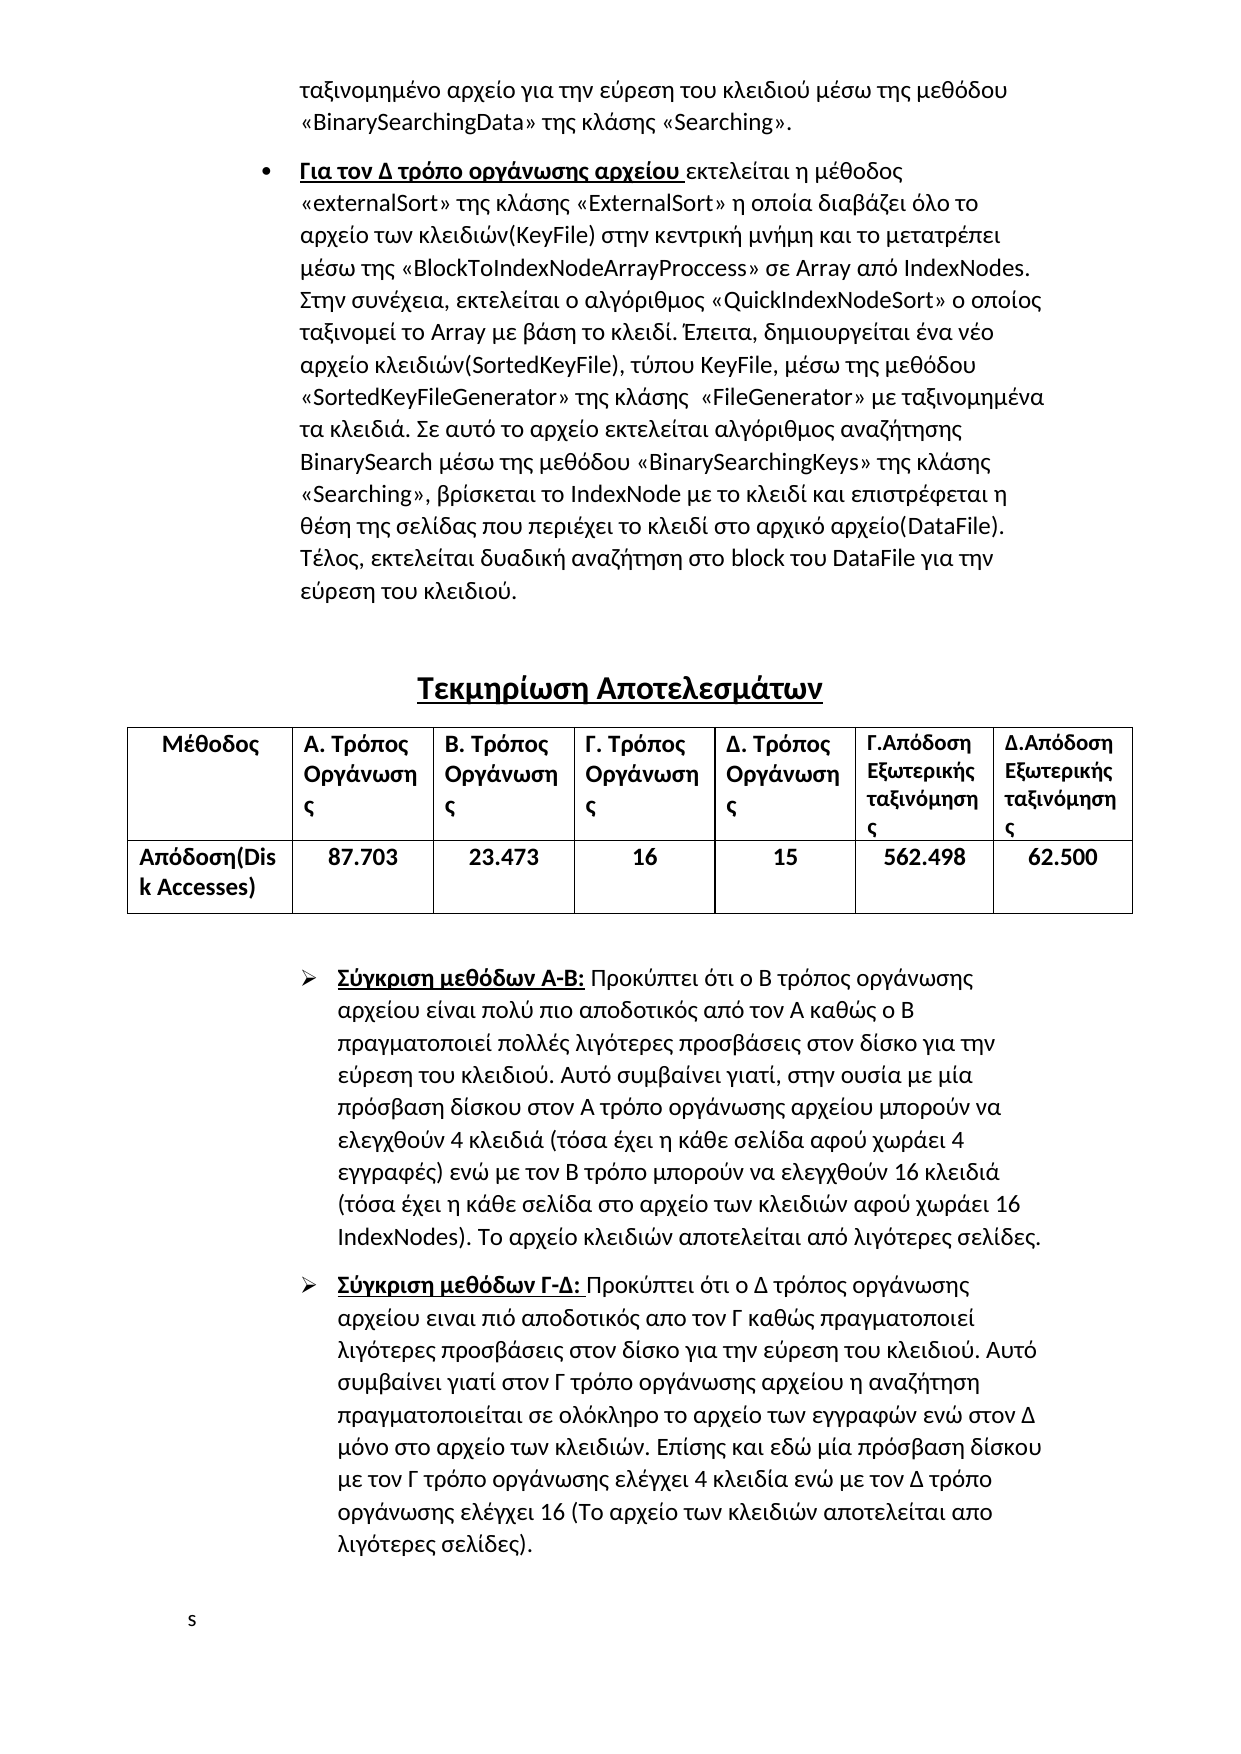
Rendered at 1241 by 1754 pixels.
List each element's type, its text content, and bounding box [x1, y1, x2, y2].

table_cell 16 [575, 841, 714, 912]
text Τεκμηρίωση Αποτελεσμάτων [187, 667, 1053, 708]
list Σύγκριση μεθόδων Γ-Δ: Προκύπτει ότι ο Δ τρόπος οργάνωσης αρχείου ειναι πιό αποδοτικός απο τον Γ καθώς πραγματοποιεί λιγότερες προσβάσεις στον δίσκο για την εύρεση του κλειδιού. Αυτό συμβαίνει γιατί στον Γ τρόπο οργάνωσης αρχείου η αναζήτηση πραγματοποιείται σε ολόκληρο το αρχείο των εγγραφών ενώ στον Δ μόνο στο αρχείο των κλειδιών. Επίσης και εδώ μία πρόσβαση δίσκου με τον Γ τρόπο οργάνωσης ελέγχει 4 κλειδία ενώ με τον Δ τρόπο οργάνωσης ελέγχει 16 (Το αρχείο των κλειδιών αποτελείται απο λιγότερες σελίδες). [300, 1270, 1053, 1558]
table_header Β. Τρόπος Οργάνωσης [434, 728, 574, 840]
table_header Δ. Τρόπος Οργάνωσης [716, 728, 855, 840]
table_cell 23.473 [434, 841, 574, 912]
table_header Γ. Τρόπος Οργάνωσης [575, 728, 714, 840]
table_header Α. Τρόπος Οργάνωσης [293, 728, 433, 840]
table_header Γ.Απόδοση Εξωτερικής ταξινόμησης [856, 728, 993, 840]
table_cell 62.500 [994, 841, 1132, 912]
table_cell 87.703 [293, 841, 433, 912]
table_cell 15 [716, 841, 855, 912]
table_cell Απόδοση(Disk Accesses) [128, 841, 292, 912]
table_header Μέθοδος [128, 728, 292, 840]
list ταξινομημένο αρχείο για την εύρεση του κλειδιού μέσω της μεθόδου «BinarySearchingData» της κλάσης «Searching». [262, 74, 1053, 137]
table_cell 562.498 [856, 841, 993, 912]
table_header Δ.Απόδοση Εξωτερικής ταξινόμησης [994, 728, 1132, 840]
list Σύγκριση μεθόδων Α-Β: Προκύπτει ότι ο Β τρόπος οργάνωσης αρχείου είναι πολύ πιο αποδοτικός από τον Α καθώς ο Β πραγματοποιεί πολλές λιγότερες προσβάσεις στον δίσκο για την εύρεση του κλειδιού. Αυτό συμβαίνει γιατί, στην ουσία με μία πρόσβαση δίσκου στον Α τρόπο οργάνωσης αρχείου μπορούν να ελεγχθούν 4 κλειδιά (τόσα έχει η κάθε σελίδα αφού χωράει 4 εγγραφές) ενώ με τον Β τρόπο μπορούν να ελεγχθούν 16 κλειδιά (τόσα έχει η κάθε σελίδα στο αρχείο των κλειδιών αφού χωράει 16 IndexNodes). Το αρχείο κλειδιών αποτελείται από λιγότερες σελίδες. [300, 962, 1053, 1251]
list Για τον Δ τρόπο οργάνωσης αρχείου εκτελείται η μέθοδος «externalSort» της κλάσης «ExternalSort» η οποία διαβάζει όλο το αρχείο των κλειδιών(KeyFile) στην κεντρική μνήμη και το μετατρέπει μέσω της «BlockToIndexNodeArrayProccess» σε Array από IndexNodes. Στην συνέχεια, εκτελείται ο αλγόριθμος «QuickIndexNodeSort» ο οποίος ταξινομεί το Array με βάση το κλειδί. Έπειτα, δημιουργείται ένα νέο αρχείο κλειδιών(SortedKeyFile), τύπου KeyFile, μέσω της μεθόδου «SortedKeyFileGenerator» της κλάσης «FileGenerator» με ταξινομημένα τα κλειδιά. Σε αυτό το αρχείο εκτελείται αλγόριθμος αναζήτησης BinarySearch μέσω της μεθόδου «BinarySearchingKeys» της κλάσης «Searching», βρίσκεται το IndexNode με το κλειδί και επιστρέφεται η θέση της σελίδας που περιέχει το κλειδί στο αρχικό αρχείο(DataFile). Τέλος, εκτελείται δυαδική αναζήτηση στο block του DataFile για την εύρεση του κλειδιού. [262, 155, 1053, 605]
